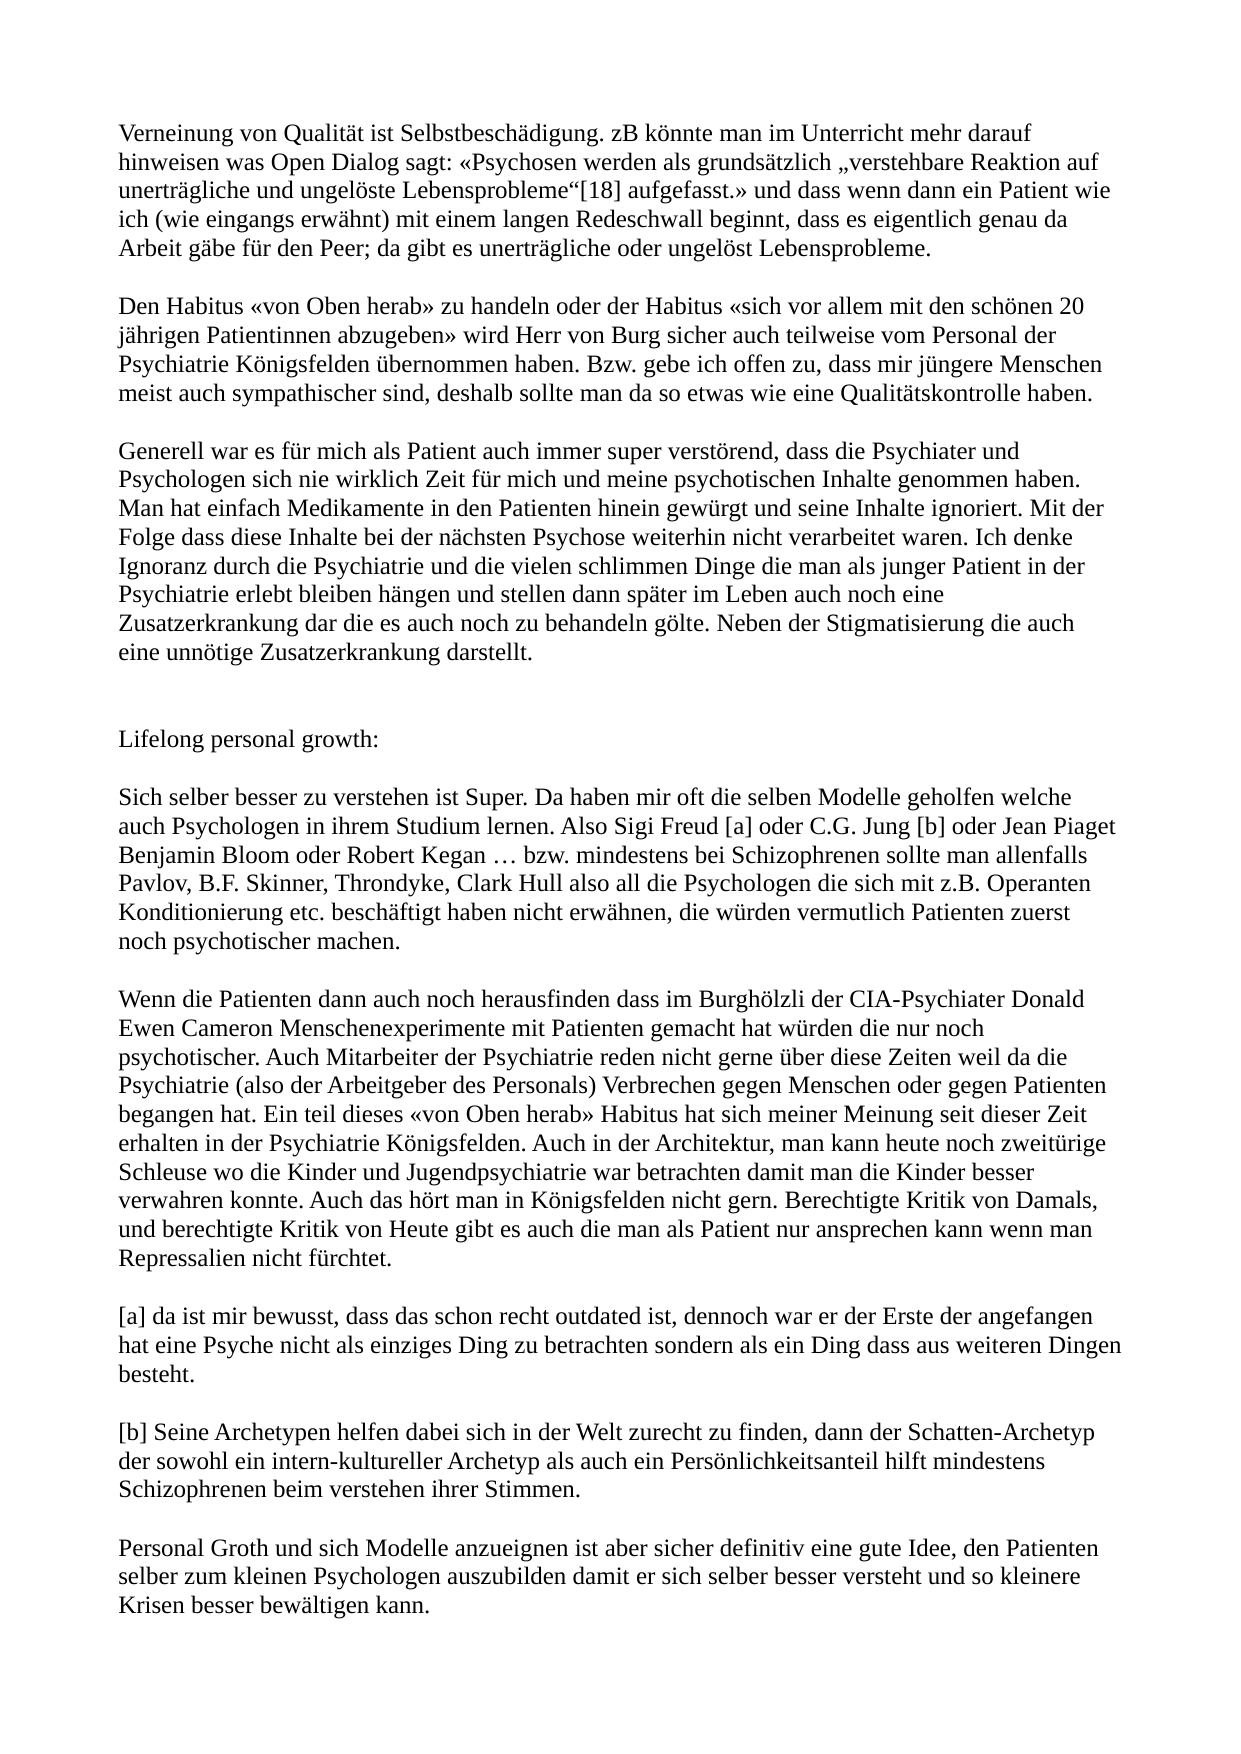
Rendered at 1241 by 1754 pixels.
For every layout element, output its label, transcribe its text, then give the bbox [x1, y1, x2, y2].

text Den Habitus «von Oben herab» zu handeln oder der Habitus «sich vor allem mit den schönen 20 jährigen Patientinnen abzugeben» wird Herr von Burg sicher auch teilweise vom Personal der Psychiatrie Königsfelden übernommen haben. Bzw. gebe ich offen zu, dass mir jüngere Menschen meist auch sympathischer sind, deshalb sollte man da so etwas wie eine Qualitätskontrolle haben. [118, 291, 1122, 406]
text Generell war es für mich als Patient auch immer super verstörend, dass die Psychiater und Psychologen sich nie wirklich Zeit für mich und meine psychotischen Inhalte genommen haben. Man hat einfach Medikamente in den Patienten hinein gewürgt und seine Inhalte ignoriert. Mit der Folge dass diese Inhalte bei der nächsten Psychose weiterhin nicht verarbeitet waren. Ich denke Ignoranz durch die Psychiatrie und die vielen schlimmen Dinge die man als junger Patient in der Psychiatrie erlebt bleiben hängen und stellen dann später im Leben auch noch eine Zusatzerkrankung dar die es auch noch zu behandeln gölte. Neben der Stigmatisierung die auch eine unnötige Zusatzerkrankung darstellt. [118, 436, 1122, 666]
text Personal Groth und sich Modelle anzueignen ist aber sicher definitiv eine gute Idee, den Patienten selber zum kleinen Psychologen auszubilden damit er sich selber besser versteht und so kleinere Krisen besser bewältigen kann. [118, 1533, 1122, 1619]
text Wenn die Patienten dann auch noch herausfinden dass im Burghölzli der CIA-Psychiater Donald Ewen Cameron Menschenexperimente mit Patienten gemacht hat würden die nur noch psychotischer. Auch Mitarbeiter der Psychiatrie reden nicht gerne über diese Zeiten weil da die Psychiatrie (also der Arbeitgeber des Personals) Verbrechen gegen Menschen oder gegen Patienten begangen hat. Ein teil dieses «von Oben herab» Habitus hat sich meiner Meinung seit dieser Zeit erhalten in der Psychiatrie Königsfelden. Auch in der Architektur, man kann heute noch zweitürige Schleuse wo die Kinder und Jugendpsychiatrie war betrachten damit man die Kinder besser verwahren konnte. Auch das hört man in Königsfelden nicht gern. Berechtigte Kritik von Damals, und berechtigte Kritik von Heute gibt es auch die man als Patient nur ansprechen kann wenn man Repressalien nicht fürchtet. [118, 984, 1122, 1272]
text [b] Seine Archetypen helfen dabei sich in der Welt zurecht zu finden, dann der Schatten-Archetyp der sowohl ein intern-kultureller Archetyp als auch ein Persönlichkeitsanteil hilft mindestens Schizophrenen beim verstehen ihrer Stimmen. [118, 1417, 1122, 1503]
text Sich selber besser zu verstehen ist Super. Da haben mir oft die selben Modelle geholfen welche auch Psychologen in ihrem Studium lernen. Also Sigi Freud [a] oder C.G. Jung [b] oder Jean Piaget Benjamin Bloom oder Robert Kegan … bzw. mindestens bei Schizophrenen sollte man allenfalls Pavlov, B.F. Skinner, Throndyke, Clark Hull also all die Psychologen die sich mit z.B. Operanten Konditionierung etc. beschäftigt haben nicht erwähnen, die würden vermutlich Patienten zuerst noch psychotischer machen. [118, 782, 1122, 955]
text [a] da ist mir bewusst, dass das schon recht outdated ist, dennoch war er der Erste der angefangen hat eine Psyche nicht als einziges Ding zu betrachten sondern als ein Ding dass aus weiteren Dingen besteht. [118, 1301, 1122, 1387]
text Lifelong personal growth: [118, 695, 1122, 753]
text Verneinung von Qualität ist Selbstbeschädigung. zB könnte man im Unterricht mehr darauf hinweisen was Open Dialog sagt: «Psychosen werden als grundsätzlich „verstehbare Reaktion auf unerträgliche und ungelöste Lebensprobleme“[18] aufgefasst.» und dass wenn dann ein Patient wie ich (wie eingangs erwähnt) mit einem langen Redeschwall beginnt, dass es eigentlich genau da Arbeit gäbe für den Peer; da gibt es unerträgliche oder ungelöst Lebensprobleme. [118, 118, 1122, 262]
